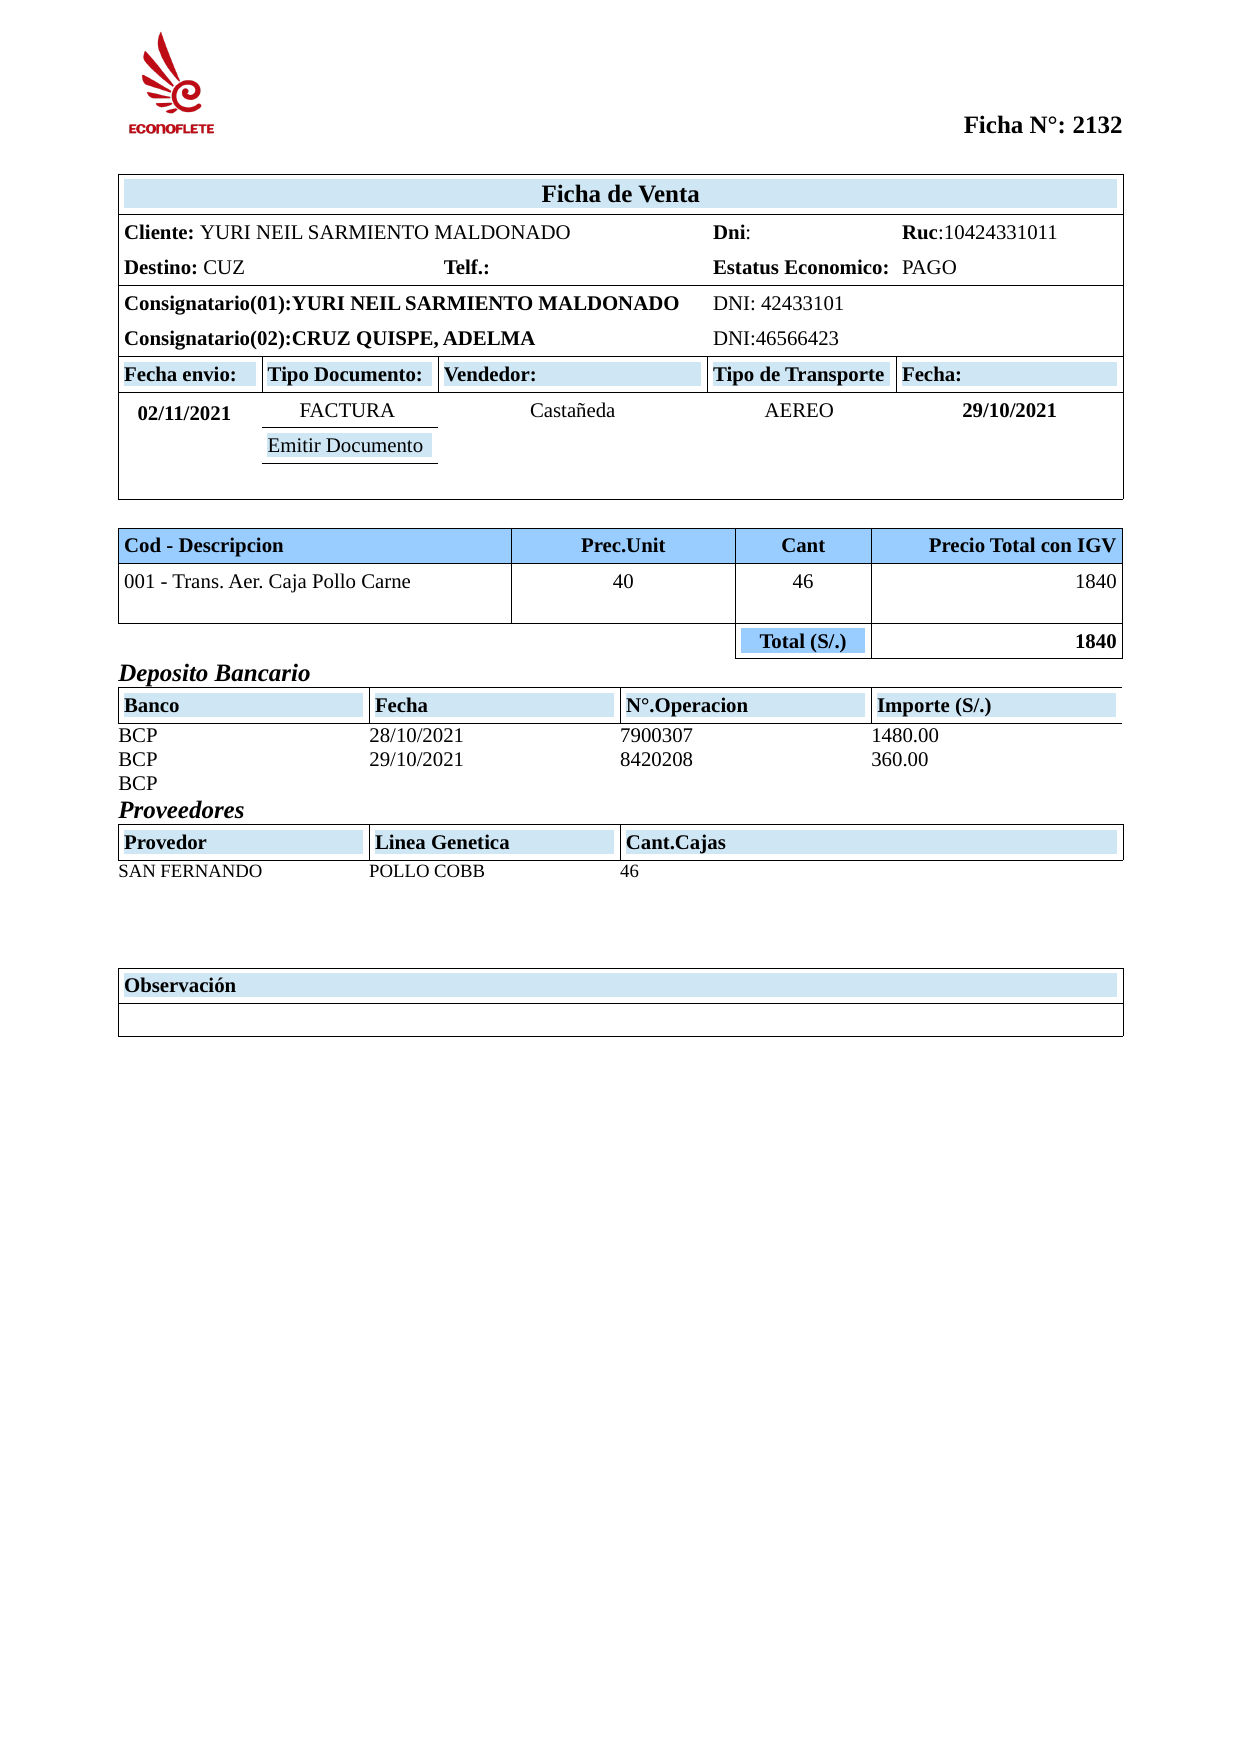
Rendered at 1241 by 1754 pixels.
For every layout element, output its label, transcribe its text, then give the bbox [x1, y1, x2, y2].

table_header N°.Operacion [621, 688, 871, 723]
table_cell 8420208 [620, 747, 871, 771]
table_cell Emitir Documento [262, 428, 438, 463]
table_cell [620, 903, 1123, 924]
table_cell 40 [512, 564, 735, 623]
table_cell [369, 946, 620, 967]
table_header Observación [119, 969, 1123, 1003]
table_cell 7900307 [620, 724, 871, 747]
table_cell [118, 881, 369, 903]
table_cell [620, 881, 1123, 903]
table_cell PAGO [896, 249, 1123, 285]
table_header Cod - Descripcion [119, 529, 511, 563]
table_header Cant.Cajas [621, 825, 1123, 859]
table_cell 28/10/2021 [369, 724, 620, 747]
table_cell Destino: CUZ [119, 249, 438, 285]
picture [118, 31, 225, 134]
table_cell 46 [736, 564, 871, 623]
table_cell Fecha envio: [119, 357, 262, 392]
table_header Ficha de Venta [119, 175, 1123, 214]
table_header Cant [736, 529, 871, 563]
table_header Prec.Unit [512, 529, 735, 563]
table_header Fecha [370, 688, 620, 723]
table_cell 1840 [872, 564, 1122, 623]
table_cell [369, 903, 620, 924]
table_cell [620, 771, 871, 795]
table_cell Estatus Economico: [707, 249, 896, 285]
table_cell Tipo Documento: [263, 357, 438, 392]
table_cell [118, 946, 369, 967]
text Deposito Bancario [118, 658, 1122, 687]
table_header Provedor [119, 825, 369, 859]
table_cell Consignatario(01):YURI NEIL SARMIENTO MALDONADO [119, 286, 707, 321]
table_cell 29/10/2021 [896, 393, 1123, 498]
table_cell Tipo de Transporte [708, 357, 896, 392]
table_cell [369, 771, 620, 795]
table_cell [262, 464, 438, 498]
table_cell POLLO COBB [369, 861, 620, 881]
table_header Banco [119, 688, 369, 723]
text Proveedores [118, 795, 1122, 824]
table_cell 46 [620, 861, 1123, 881]
table_cell [871, 771, 1122, 795]
table_cell Total (S/.) [736, 624, 871, 658]
table_cell Dni: [707, 215, 896, 249]
table_cell 29/10/2021 [369, 747, 620, 771]
table_cell Consignatario(02):CRUZ QUISPE, ADELMA [119, 321, 707, 356]
table_cell DNI:46566423 [707, 321, 1123, 356]
table_cell Telf.: [438, 249, 707, 285]
table_header Precio Total con IGV [872, 529, 1122, 563]
table_cell SAN FERNANDO [118, 861, 369, 881]
table_cell Vendedor: [439, 357, 707, 392]
table_cell 001 - Trans. Aer. Caja Pollo Carne [119, 564, 511, 623]
table_cell Cliente: YURI NEIL SARMIENTO MALDONADO [119, 215, 707, 249]
table_cell 02/11/2021 [119, 393, 262, 498]
table_cell [369, 924, 620, 946]
table_cell [620, 924, 1123, 946]
table_header Importe (S/.) [872, 688, 1122, 723]
table_cell [511, 624, 735, 658]
table_cell [118, 624, 511, 658]
table_cell BCP [118, 747, 369, 771]
table_cell [620, 946, 1123, 967]
table_cell FACTURA [262, 393, 438, 427]
table_cell Ruc:10424331011 [896, 215, 1123, 249]
table_cell 360.00 [871, 747, 1122, 771]
table_header Linea Genetica [370, 825, 620, 859]
table_cell BCP [118, 771, 369, 795]
table_cell [118, 924, 369, 946]
table_cell AEREO [707, 393, 896, 498]
table_cell 1480.00 [871, 724, 1122, 747]
table_cell DNI: 42433101 [707, 286, 1123, 321]
table_cell BCP [118, 724, 369, 747]
table_cell [118, 903, 369, 924]
table_cell [369, 881, 620, 903]
table_cell [119, 1004, 1123, 1036]
table_cell Fecha: [897, 357, 1123, 392]
table_cell Castañeda [438, 393, 707, 498]
table_cell 1840 [872, 624, 1122, 658]
